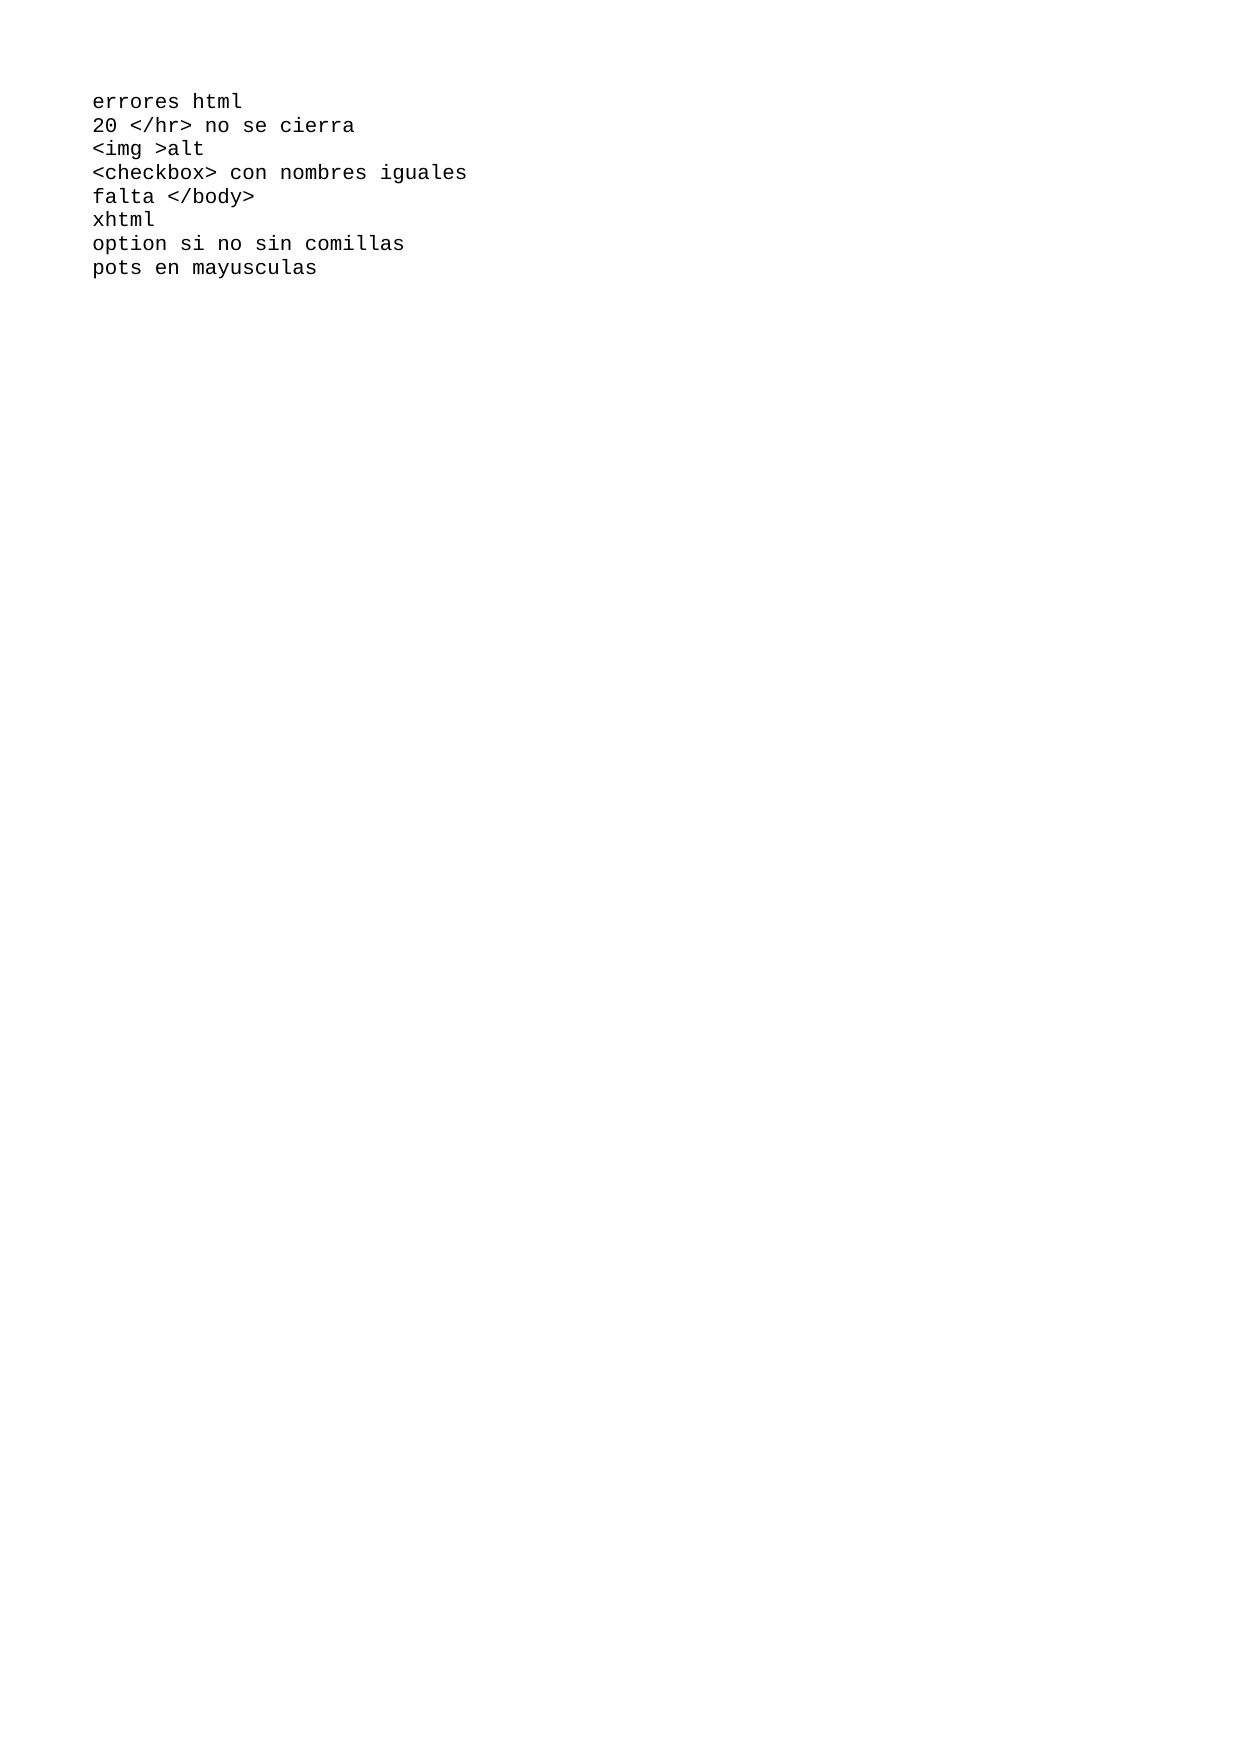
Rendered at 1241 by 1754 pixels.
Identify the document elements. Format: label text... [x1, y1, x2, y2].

text xhtml [92, 209, 1161, 233]
text option si no sin comillas [92, 233, 1161, 257]
text pots en mayusculas [92, 257, 1161, 280]
text 20 </hr> no se cierra [92, 115, 1161, 138]
text <img >alt [92, 138, 1161, 162]
text falta </body> [92, 186, 1161, 209]
text errores html [92, 91, 1161, 115]
text <checkbox> con nombres iguales [92, 162, 1161, 186]
